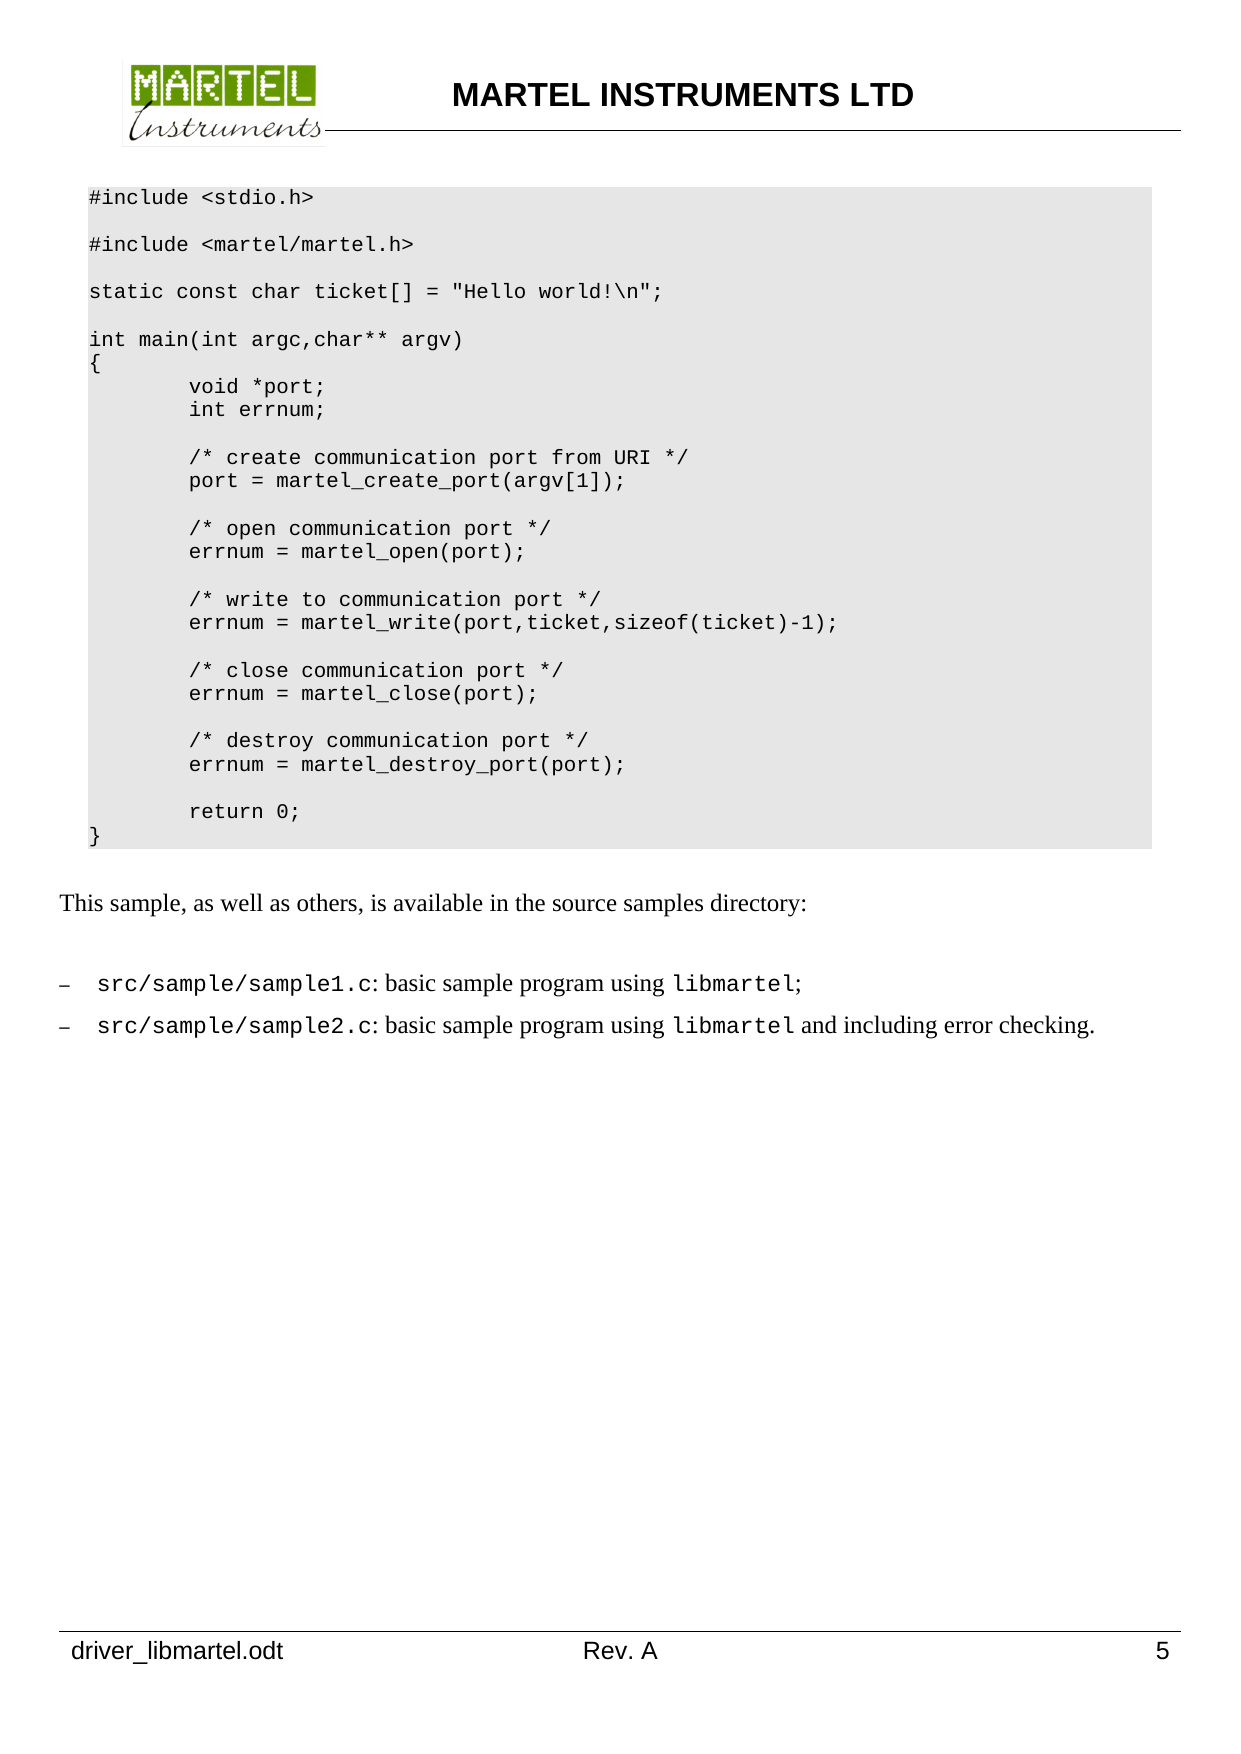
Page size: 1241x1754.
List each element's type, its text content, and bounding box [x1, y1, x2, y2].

text int errnum; [88, 399, 1152, 423]
text /* open communication port */ [88, 518, 1152, 541]
picture [122, 59, 325, 147]
text /* create communication port from URI */ [88, 447, 1152, 470]
text void *port; [88, 376, 1152, 399]
text This sample, as well as others, is available in the source samples directory: [59, 889, 1181, 917]
text { [88, 352, 1152, 376]
text /* destroy communication port */ [88, 731, 1152, 754]
text } [88, 825, 1152, 849]
text #include <stdio.h> [88, 187, 1152, 210]
text errnum = martel_write(port,ticket,sizeof(ticket)-1); [88, 612, 1152, 636]
text port = martel_create_port(argv[1]); [88, 470, 1152, 494]
text int main(int argc,char** argv) [88, 328, 1152, 352]
text errnum = martel_open(port); [88, 541, 1152, 565]
text static const char ticket[] = "Hello world!\n"; [88, 281, 1152, 305]
text /* write to communication port */ [88, 589, 1152, 612]
text return 0; [88, 801, 1152, 825]
text errnum = martel_close(port); [88, 683, 1152, 707]
list src/sample/sample1.c: basic sample program using libmartel; [59, 969, 1181, 998]
list src/sample/sample2.c: basic sample program using libmartel and including error checking. [59, 1011, 1181, 1040]
text errnum = martel_destroy_port(port); [88, 754, 1152, 778]
text /* close communication port */ [88, 659, 1152, 683]
text #include <martel/martel.h> [88, 234, 1152, 258]
